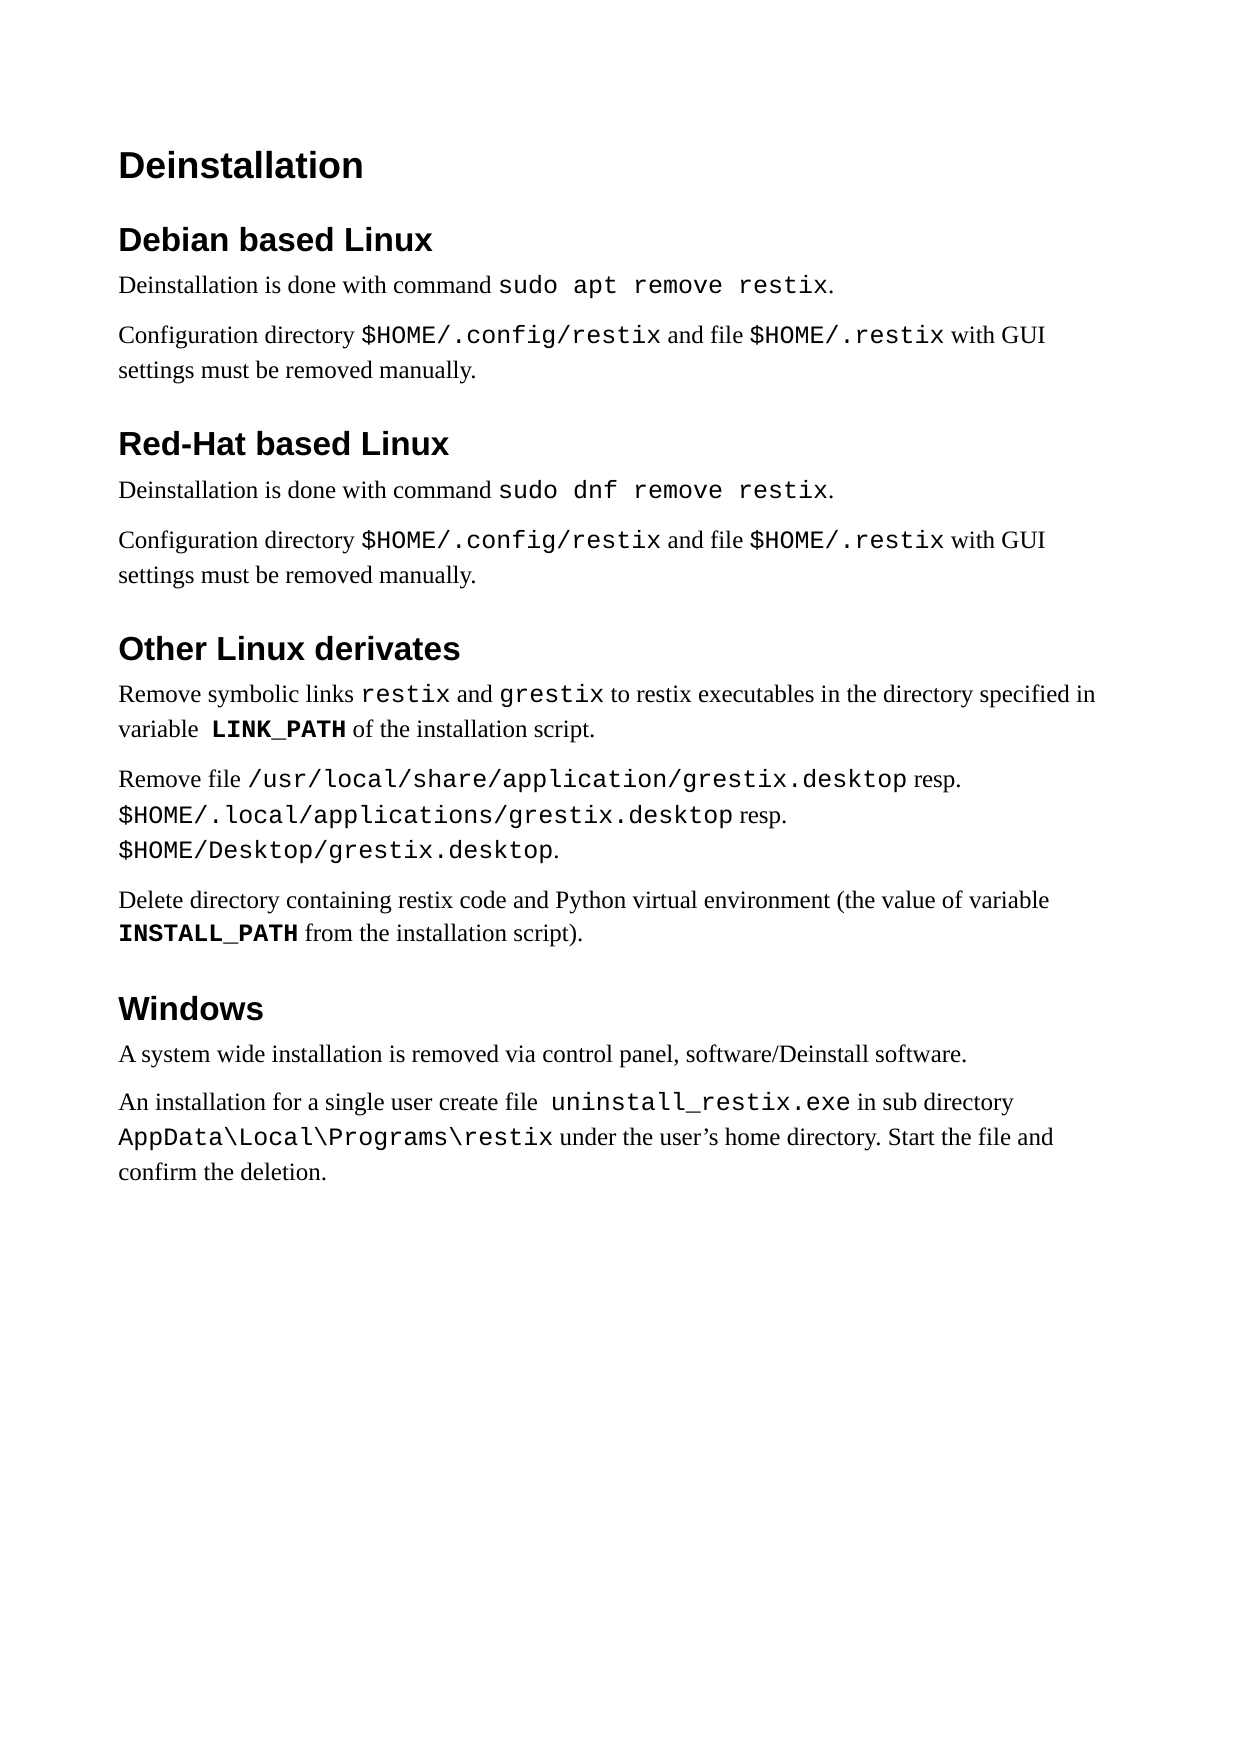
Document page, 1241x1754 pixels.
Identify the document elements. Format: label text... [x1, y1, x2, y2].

text A system wide installation is removed via control panel, software/Deinstall software. [118, 1039, 1122, 1068]
text Configuration directory $HOME/.config/restix and file $HOME/.restix with GUI settings must be removed manually. [118, 321, 1122, 384]
subtitle Windows [118, 989, 1122, 1027]
text Remove symbolic links restix and grestix to restix executables in the directory specified in variable LINK_PATH of the installation script. [118, 679, 1122, 745]
text Deinstallation is done with command sudo dnf remove restix. [118, 475, 1122, 506]
subtitle Deinstallation [118, 143, 1122, 186]
text Remove file /usr/local/share/application/grestix.desktop resp. $HOME/.local/applications/grestix.desktop resp. $HOME/Desktop/grestix.desktop. [118, 764, 1122, 866]
text Delete directory containing restix code and Python virtual environment (the value of variable INSTALL_PATH from the installation script). [118, 885, 1122, 949]
subtitle Red-Hat based Linux [118, 424, 1122, 462]
text Deinstallation is done with command sudo apt remove restix. [118, 271, 1122, 301]
subtitle Other Linux derivates [118, 628, 1122, 667]
text An installation for a single user create file uninstall_restix.exe in sub directory AppData\Local\Programs\restix under the user’s home directory. Start the file and confirm the deletion. [118, 1087, 1122, 1186]
text Configuration directory $HOME/.config/restix and file $HOME/.restix with GUI settings must be removed manually. [118, 525, 1122, 589]
subtitle Debian based Linux [118, 219, 1122, 258]
